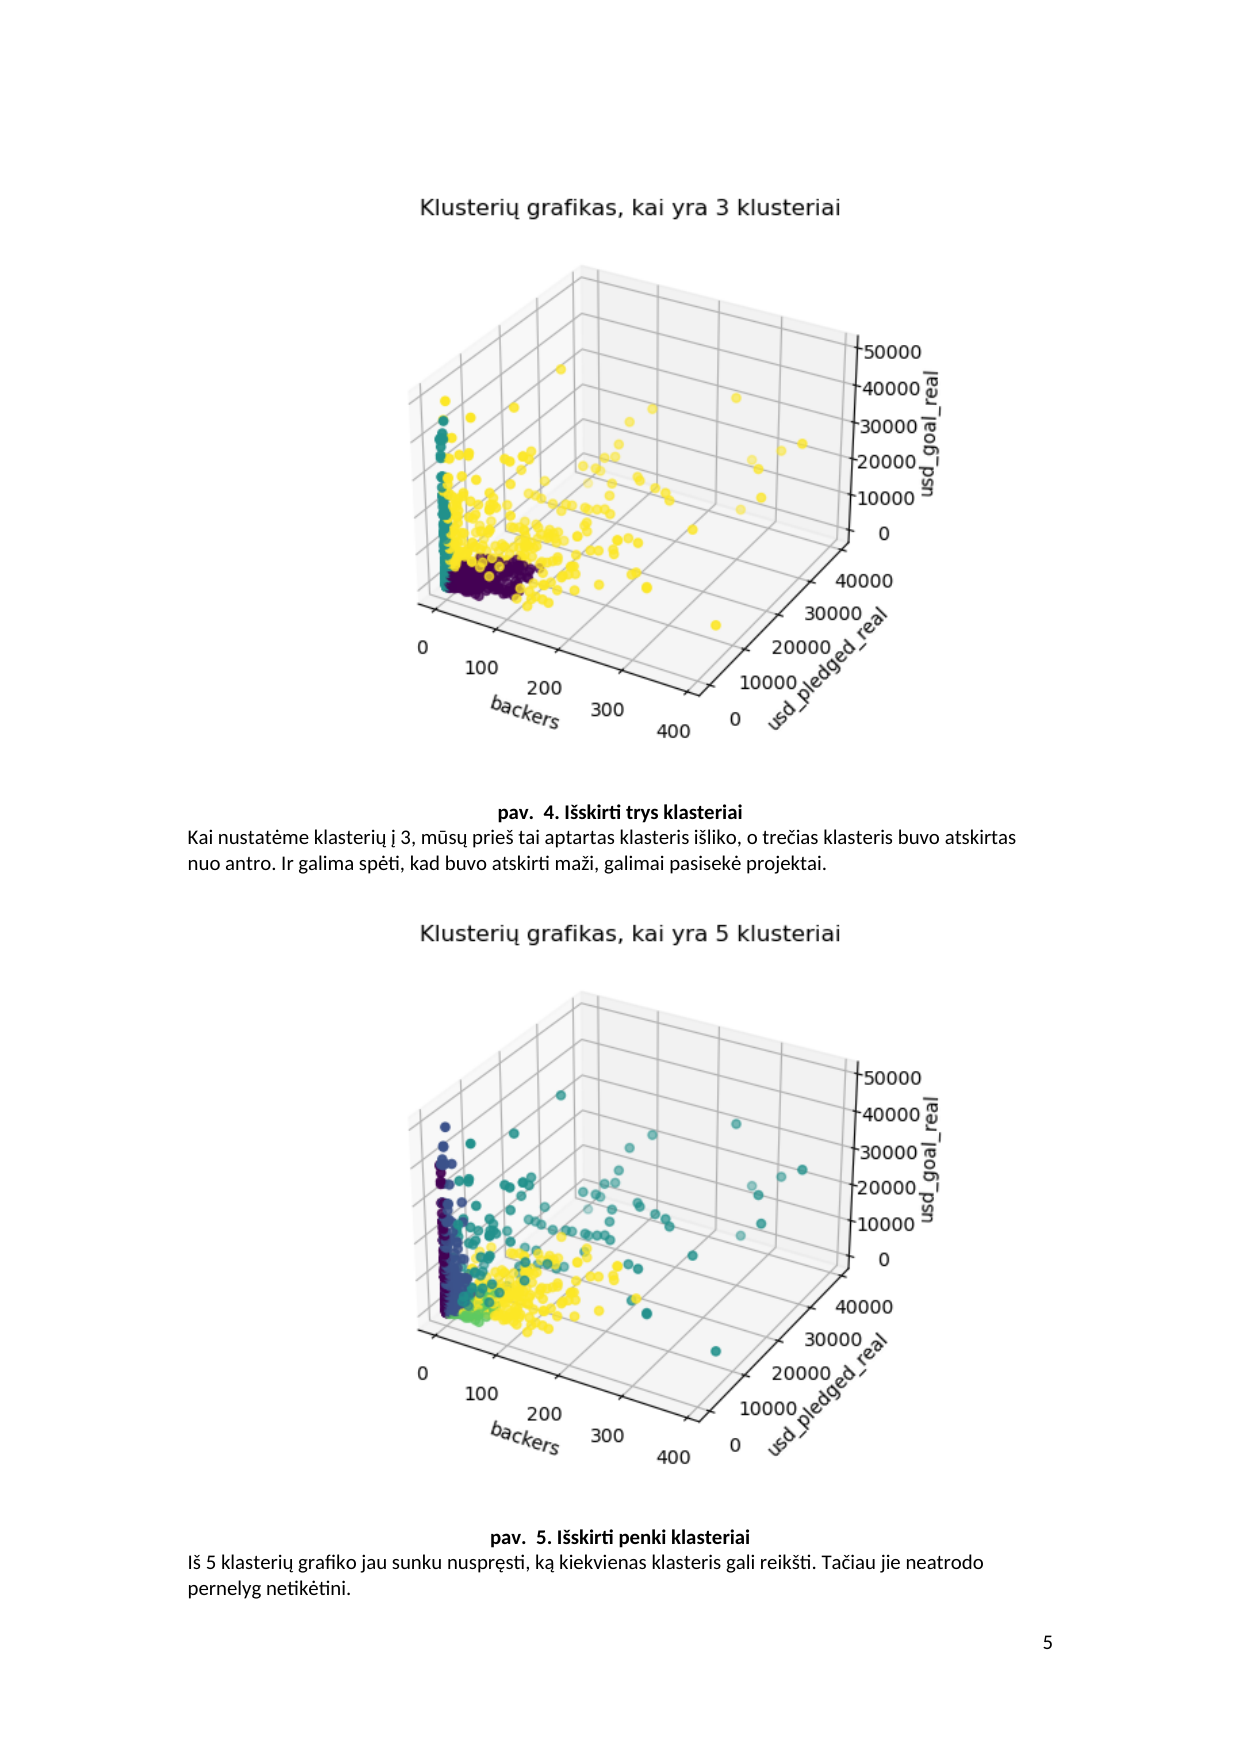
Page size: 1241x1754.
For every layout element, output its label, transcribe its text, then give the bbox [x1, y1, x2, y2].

picture [187, 150, 1053, 799]
text pav. 4. Išskirti trys klasteriai [187, 799, 1053, 824]
text pav. 5. Išskirti penki klasteriai [187, 1525, 1053, 1549]
text Iš 5 klasterių grafiko jau sunku nuspręsti, ką kiekvienas klasteris gali reikšti. Tačiau jie neatrodo pernelyg netikėtini. [187, 1549, 1053, 1600]
picture [187, 875, 1053, 1525]
text Kai nustatėme klasterių į 3, mūsų prieš tai aptartas klasteris išliko, o trečias klasteris buvo atskirtas nuo antro. Ir galima spėti, kad buvo atskirti maži, galimai pasisekė projektai. [187, 824, 1053, 875]
